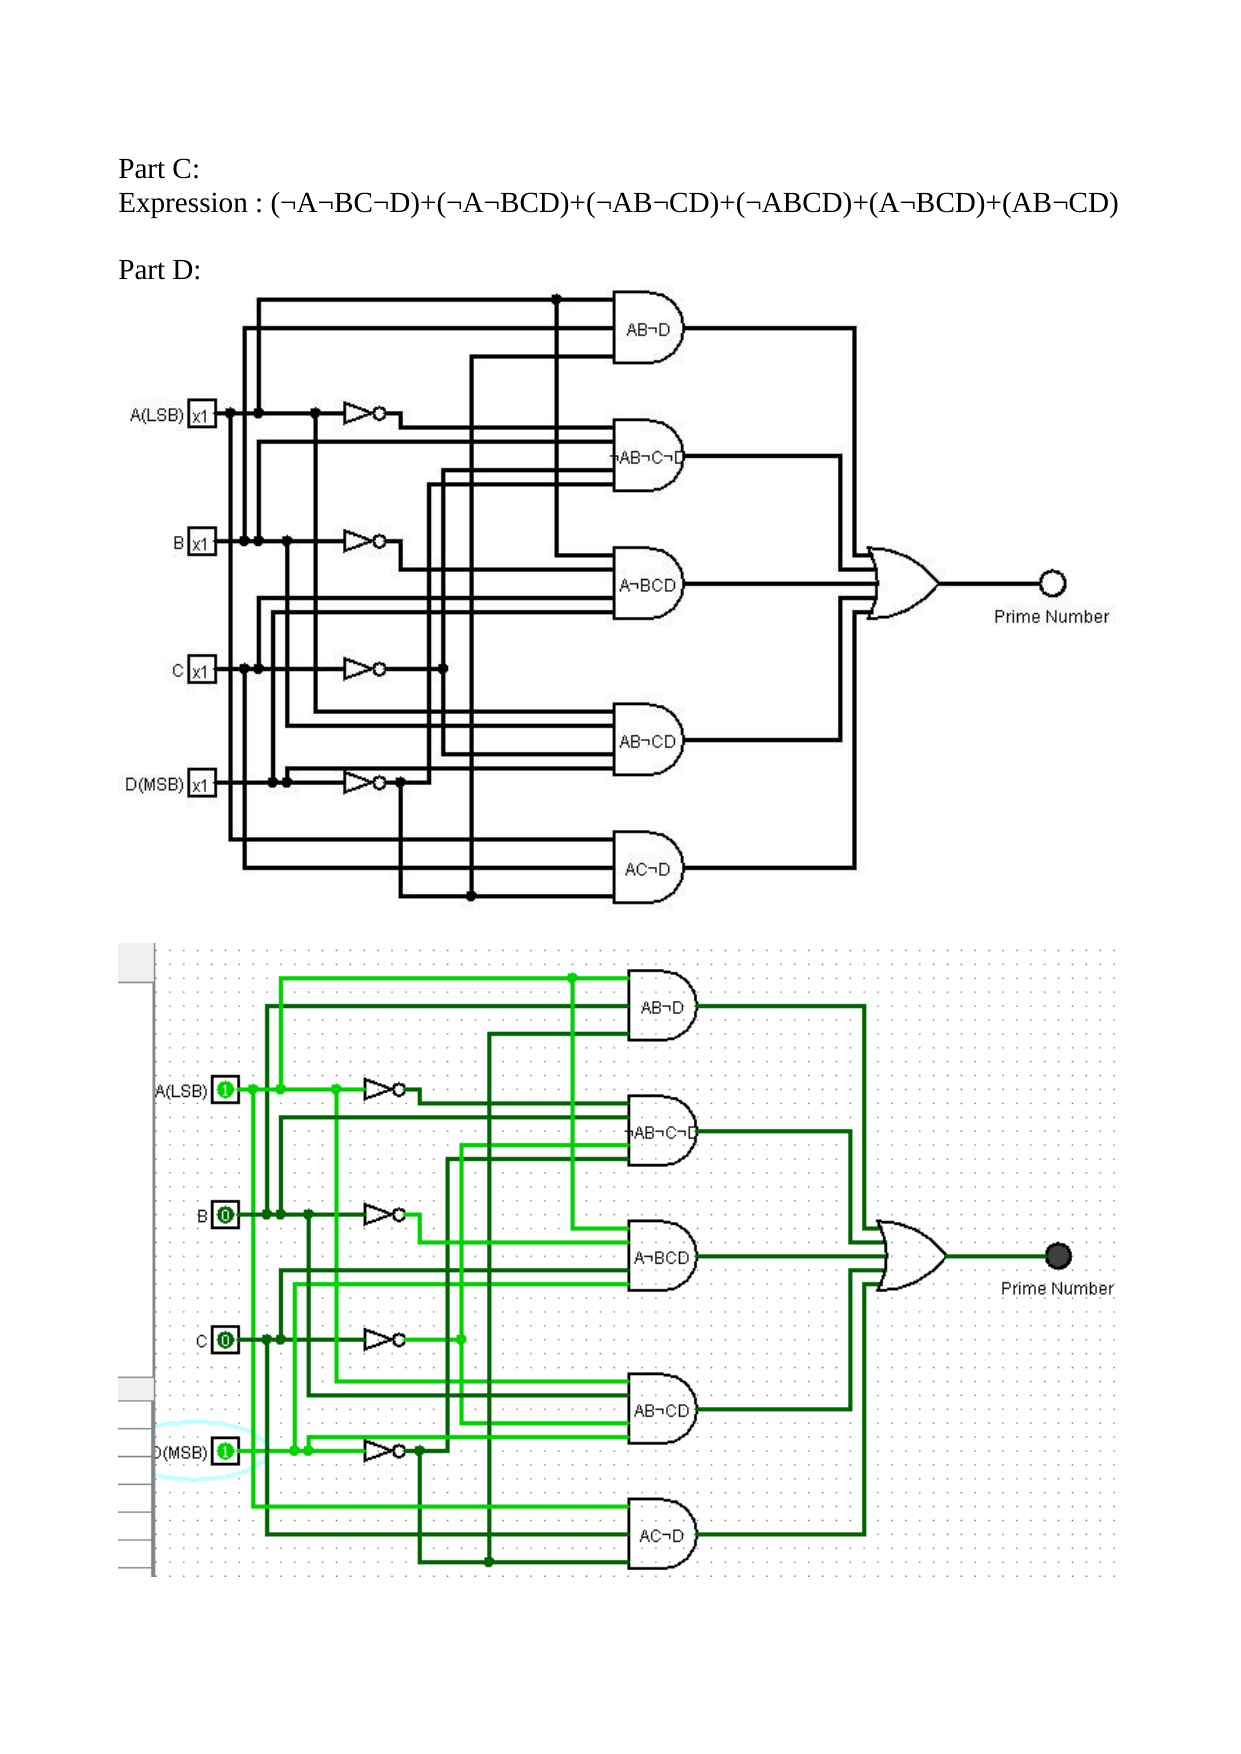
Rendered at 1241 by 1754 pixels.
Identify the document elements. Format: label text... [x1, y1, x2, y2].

text Part D: [118, 252, 1122, 285]
text Expression : (¬A¬BC¬D)+(¬A¬BCD)+(¬AB¬CD)+(¬ABCD)+(A¬BCD)+(AB¬CD) [118, 185, 1122, 219]
picture [118, 943, 1122, 1577]
picture [118, 285, 1122, 910]
text Part C: [118, 152, 1122, 185]
